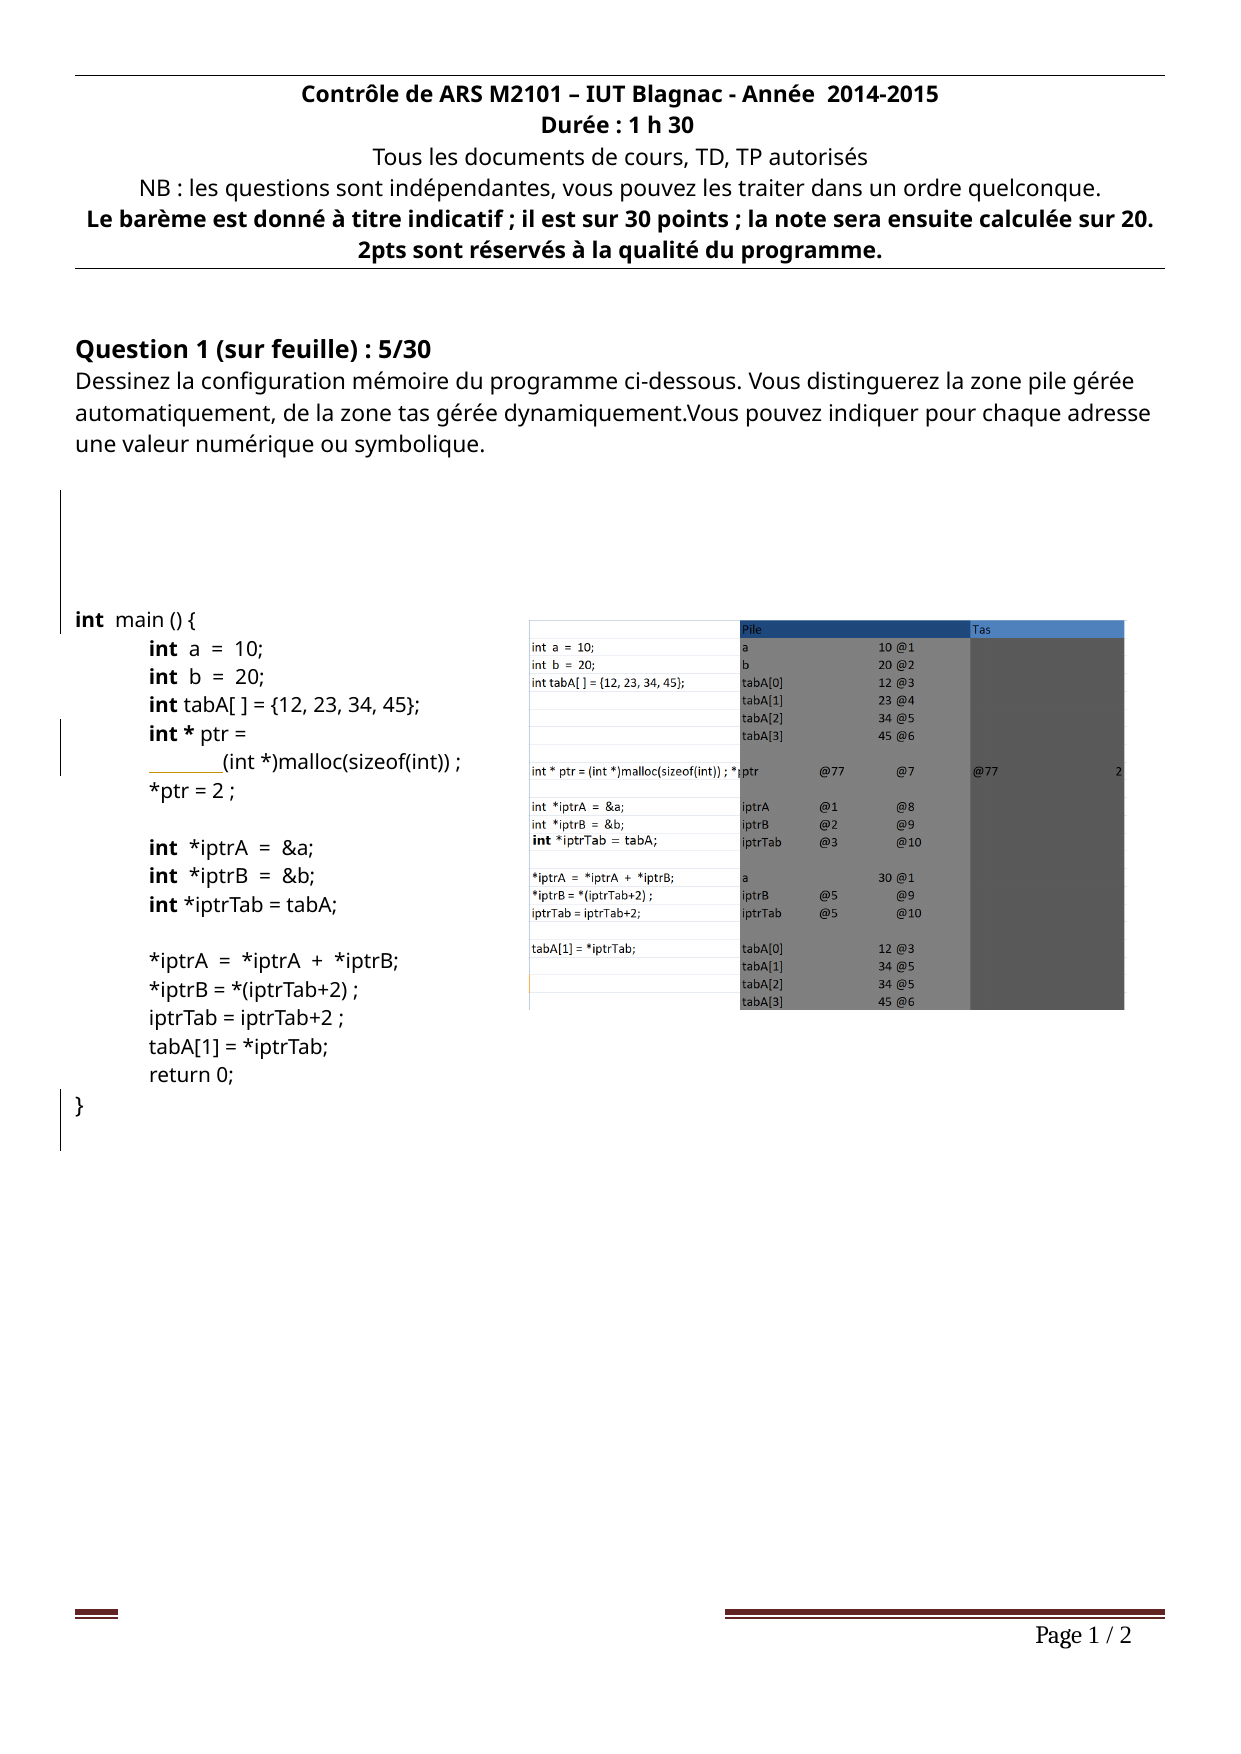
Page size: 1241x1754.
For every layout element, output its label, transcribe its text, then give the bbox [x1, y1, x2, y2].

text [1127, 662, 1165, 691]
text int a = 10; [75, 634, 528, 662]
text int tabA[ ] = {12, 23, 34, 45}; [75, 691, 528, 719]
text Contrôle de ARS M2101 – IUT Blagnac - Année 2014-2015 [75, 76, 1165, 109]
text [1127, 975, 1165, 1003]
text *ptr = 2 ; [75, 776, 528, 804]
text NB : les questions sont indépendantes, vous pouvez les traiter dans un ordre quelconque. [75, 172, 1165, 203]
text [1127, 1060, 1165, 1089]
text [1127, 747, 1165, 776]
text int *iptrA = &a; [75, 833, 528, 861]
text [1127, 691, 1165, 719]
text int main () { [75, 605, 529, 634]
subtitle Question 1 (sur feuille) : 5/30 [75, 331, 1165, 365]
text [1127, 719, 1165, 747]
text iptrTab = iptrTab+2 ; [75, 1003, 529, 1032]
text [1127, 890, 1165, 918]
text [1127, 634, 1165, 662]
text [1127, 1032, 1165, 1060]
text } [75, 1089, 529, 1120]
text tabA[1] = *iptrTab; [75, 1032, 529, 1060]
text int b = 20; [75, 662, 528, 691]
text [1127, 605, 1165, 634]
text [1127, 1003, 1165, 1032]
text return 0; [75, 1060, 529, 1089]
text int *iptrTab = tabA; [75, 890, 528, 918]
picture [528, 620, 1127, 1010]
text [1127, 947, 1165, 975]
text (int *)malloc(sizeof(int)) ; [75, 747, 528, 776]
text int * ptr = [75, 719, 528, 747]
text *iptrB = *(iptrTab+2) ; [75, 975, 528, 1003]
text Dessinez la conﬁguration mémoire du programme ci-dessous. Vous distinguerez la zone pile gérée automatiquement, de la zone tas gérée dynamiquement.Vous pouvez indiquer pour chaque adresse une valeur numérique ou symbolique. [75, 365, 1165, 459]
text [1127, 776, 1165, 804]
text *iptrA = *iptrA + *iptrB; [75, 947, 528, 975]
text [1127, 1089, 1165, 1120]
text Tous les documents de cours, TD, TP autorisés [75, 141, 1165, 172]
text 2pts sont réservés à la qualité du programme. [75, 234, 1165, 268]
text [1127, 833, 1165, 861]
text int *iptrB = &b; [75, 861, 528, 890]
text Le barème est donné à titre indicatif ; il est sur 30 points ; la note sera ensuite calculée sur 20. [75, 203, 1165, 234]
text Durée : 1 h 30 [75, 109, 1165, 141]
text [1127, 861, 1165, 890]
